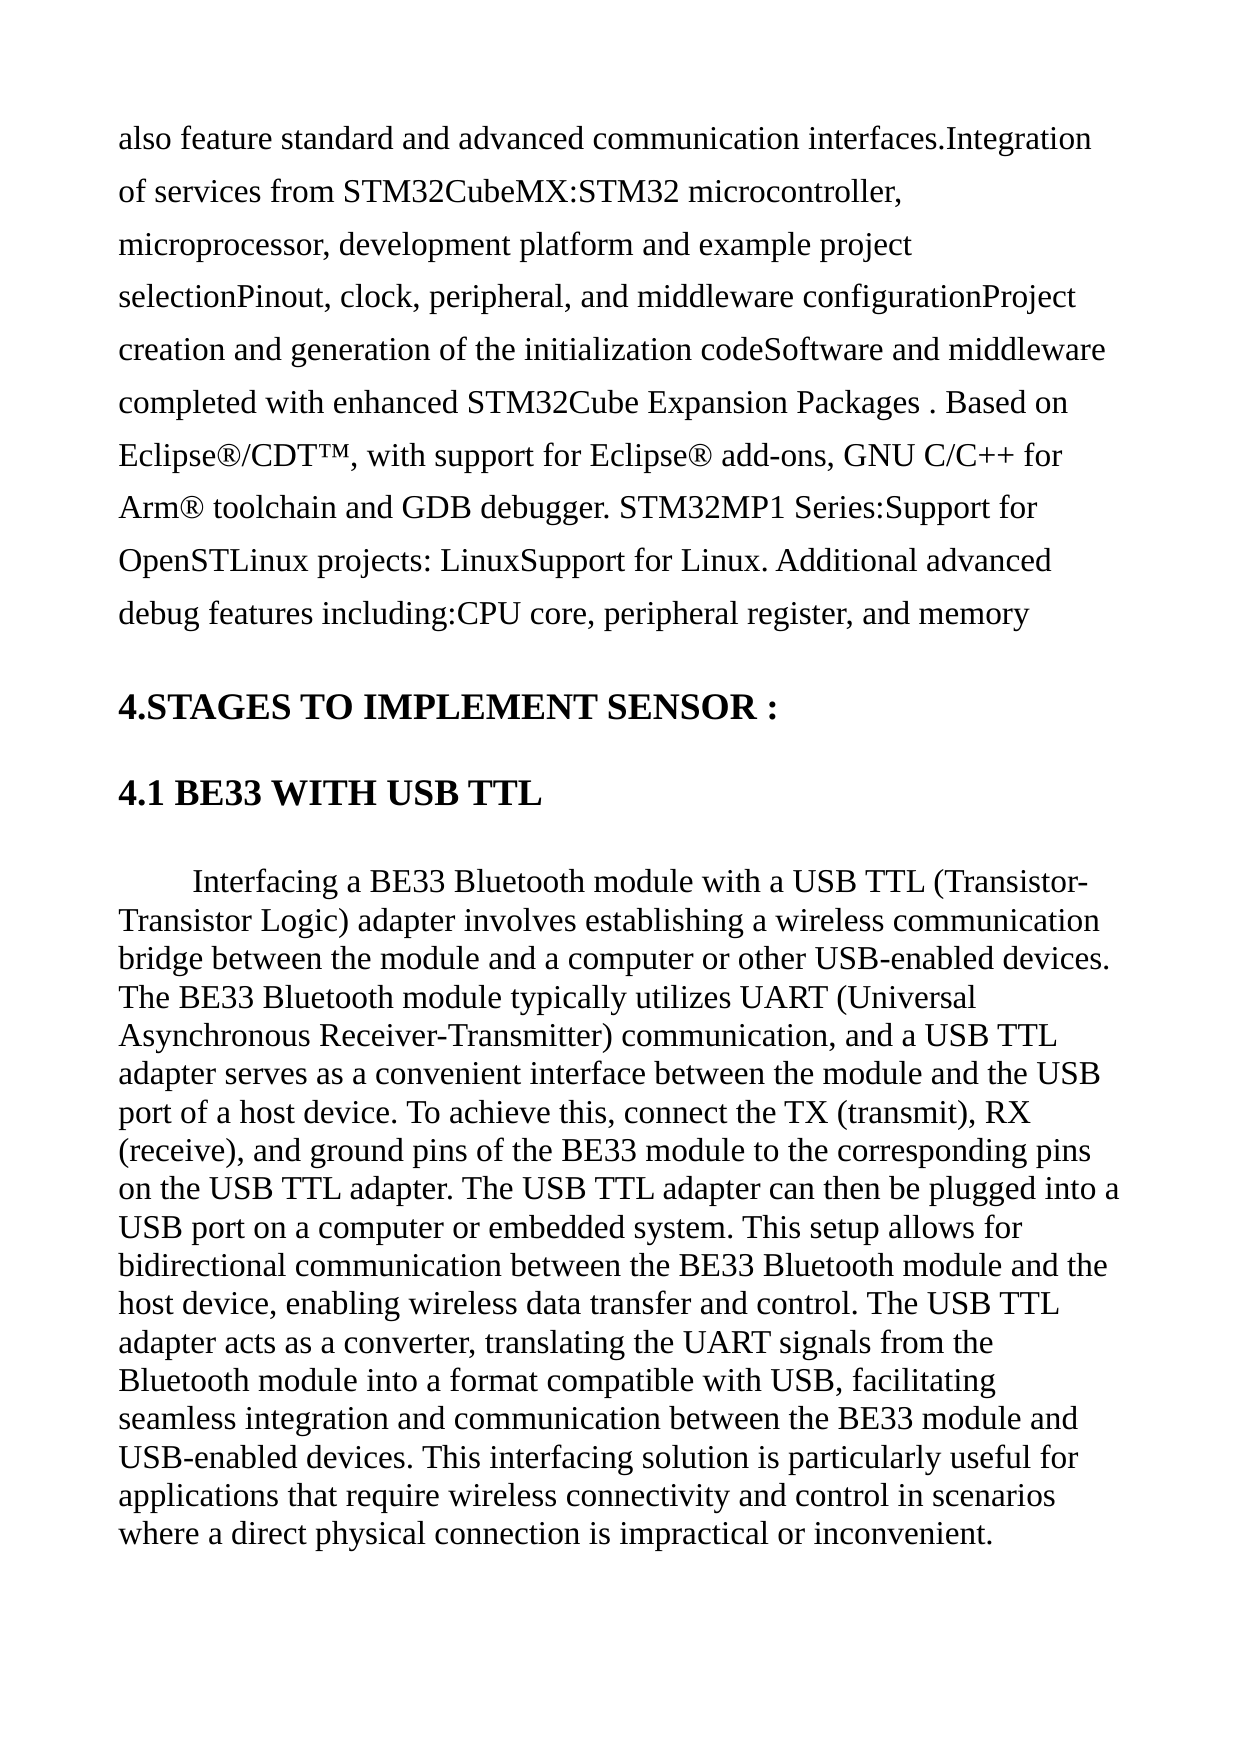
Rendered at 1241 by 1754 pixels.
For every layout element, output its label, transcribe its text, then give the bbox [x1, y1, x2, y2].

text Interfacing a BE33 Bluetooth module with a USB TTL (Transistor-Transistor Logic) adapter involves establishing a wireless communication bridge between the module and a computer or other USB-enabled devices. The BE33 Bluetooth module typically utilizes UART (Universal Asynchronous Receiver-Transmitter) communication, and a USB TTL adapter serves as a convenient interface between the module and the USB port of a host device. To achieve this, connect the TX (transmit), RX (receive), and ground pins of the BE33 module to the corresponding pins on the USB TTL adapter. The USB TTL adapter can then be plugged into a USB port on a computer or embedded system. This setup allows for bidirectional communication between the BE33 Bluetooth module and the host device, enabling wireless data transfer and control. The USB TTL adapter acts as a converter, translating the UART signals from the Bluetooth module into a format compatible with USB, facilitating seamless integration and communication between the BE33 module and USB-enabled devices. This interfacing solution is particularly useful for applications that require wireless connectivity and control in scenarios where a direct physical connection is impractical or inconvenient. [118, 857, 1122, 1552]
text 4.1 BE33 WITH USB TTL [118, 771, 1122, 814]
text also feature standard and advanced communication interfaces.Integration of services from STM32CubeMX:STM32 microcontroller, microprocessor, development platform and example project selectionPinout, clock, peripheral, and middleware configurationProject creation and generation of the initialization codeSoftware and middleware completed with enhanced STM32Cube Expansion Packages . Based on Eclipse®/CDT™, with support for Eclipse® add-ons, GNU C/C++ for Arm® toolchain and GDB debugger. STM32MP1 Series:Support for OpenSTLinux projects: LinuxSupport for Linux. Additional advanced debug features including:CPU core, peripheral register, and memory [118, 118, 1122, 632]
text 4.STAGES TO IMPLEMENT SENSOR : [118, 684, 1122, 728]
